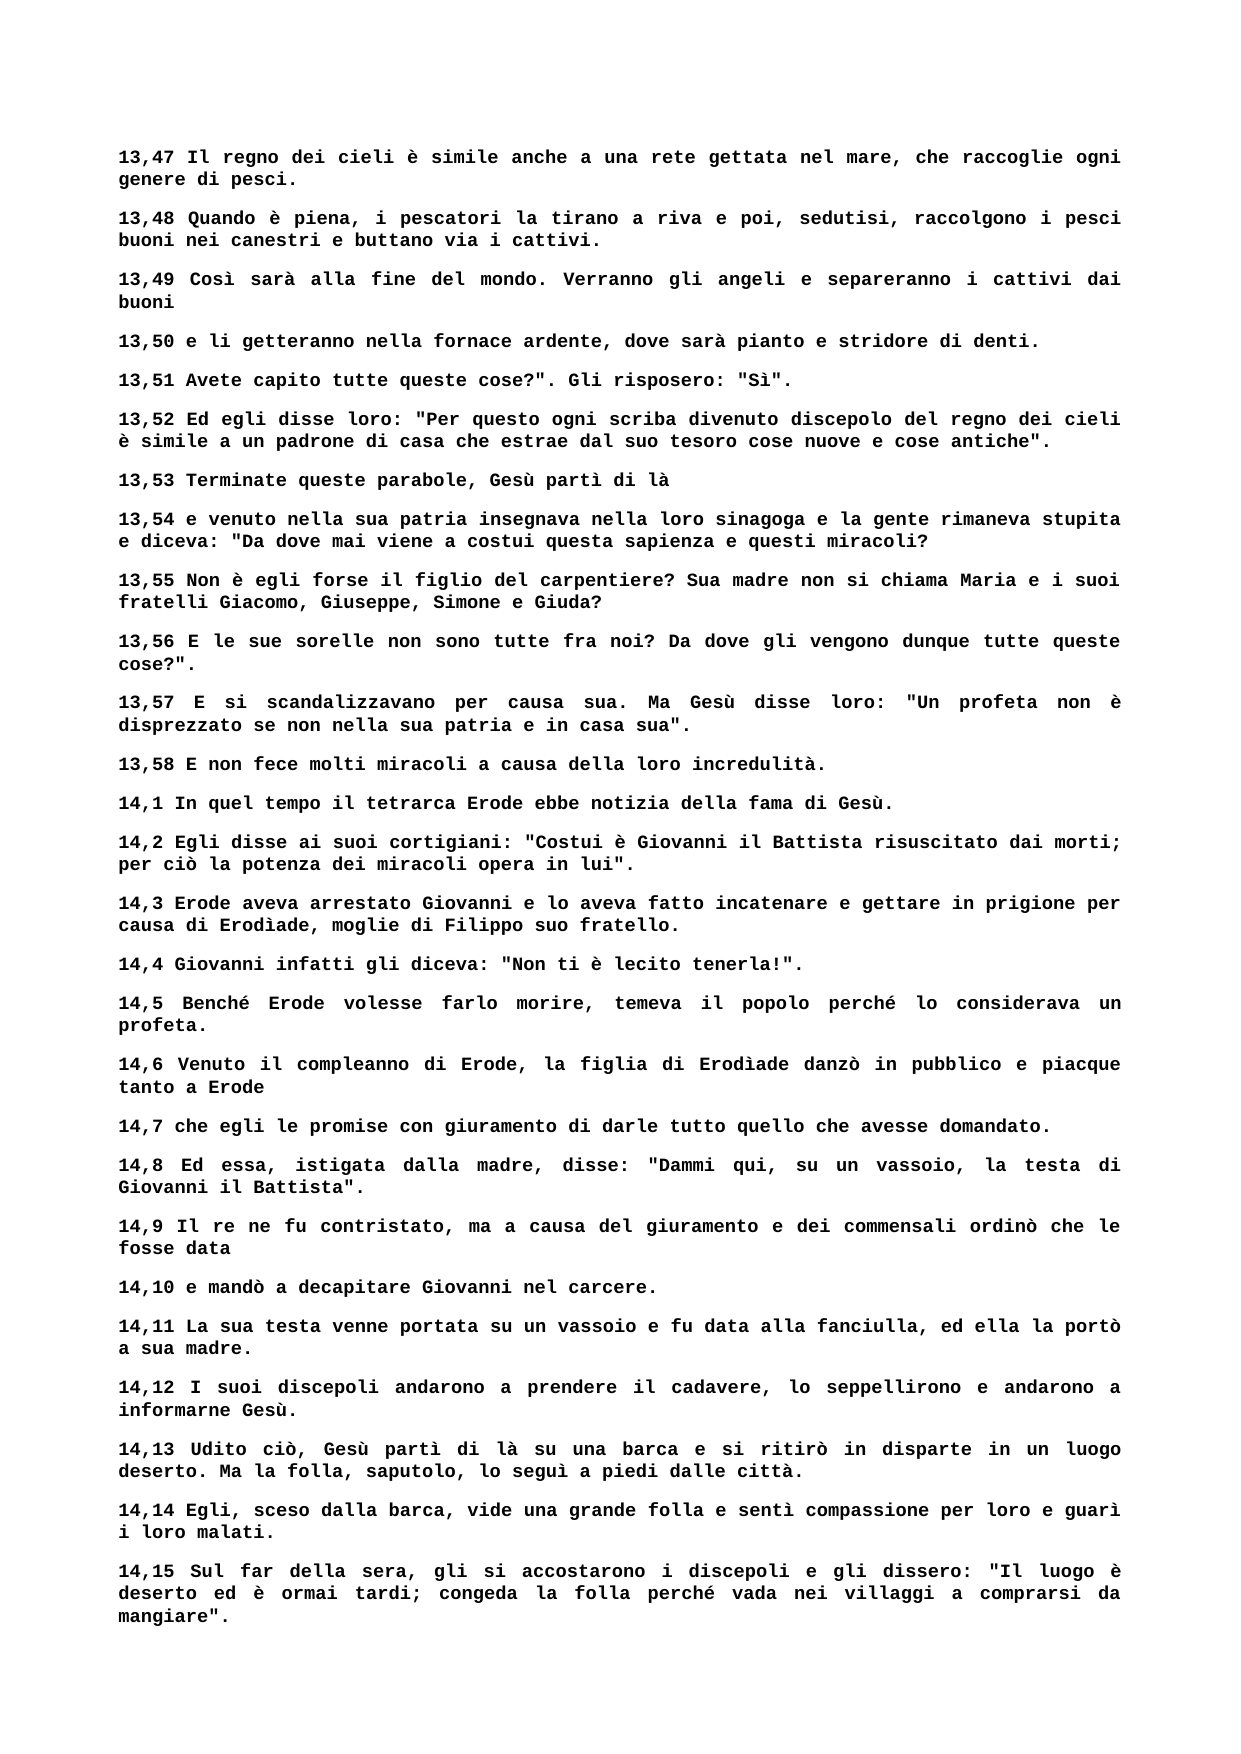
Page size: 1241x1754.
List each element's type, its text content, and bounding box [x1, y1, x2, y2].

text 14,14 Egli, sceso dalla barca, vide una grande folla e sentì compassione per loro e guarì i loro malati. [118, 1501, 1122, 1544]
text 13,57 E si scandalizzavano per causa sua. Ma Gesù disse loro: "Un profeta non è disprezzato se non nella sua patria e in casa sua". [118, 693, 1122, 737]
text 13,52 Ed egli disse loro: "Per questo ogni scriba divenuto discepolo del regno dei cieli è simile a un padrone di casa che estrae dal suo tesoro cose nuove e cose antiche". [118, 409, 1122, 453]
text 13,51 Avete capito tutte queste cose?". Gli risposero: "Sì". [118, 370, 1122, 392]
text 13,48 Quando è piena, i pescatori la tirano a riva e poi, sedutisi, raccolgono i pesci buoni nei canestri e buttano via i cattivi. [118, 209, 1122, 252]
text 13,55 Non è egli forse il figlio del carpentiere? Sua madre non si chiama Maria e i suoi fratelli Giacomo, Giuseppe, Simone e Giuda? [118, 571, 1122, 614]
text 14,7 che egli le promise con giuramento di darle tutto quello che avesse domandato. [118, 1116, 1122, 1138]
text 14,9 Il re ne fu contristato, ma a causa del giuramento e dei commensali ordinò che le fosse data [118, 1217, 1122, 1260]
text 13,54 e venuto nella sua patria insegnava nella loro sinagoga e la gente rimaneva stupita e diceva: "Da dove mai viene a costui questa sapienza e questi miracoli? [118, 509, 1122, 553]
text 13,47 Il regno dei cieli è simile anche a una rete gettata nel mare, che raccoglie ogni genere di pesci. [118, 148, 1122, 191]
text 14,4 Giovanni infatti gli diceva: "Non ti è lecito tenerla!". [118, 955, 1122, 976]
text 14,8 Ed essa, istigata dalla madre, disse: "Dammi qui, su un vassoio, la testa di Giovanni il Battista". [118, 1155, 1122, 1199]
text 13,50 e li getteranno nella fornace ardente, dove sarà pianto e stridore di denti. [118, 331, 1122, 353]
text 14,10 e mandò a decapitare Giovanni nel carcere. [118, 1278, 1122, 1299]
text 14,5 Benché Erode volesse farlo morire, temeva il popolo perché lo considerava un profeta. [118, 994, 1122, 1037]
text 14,3 Erode aveva arrestato Giovanni e lo aveva fatto incatenare e gettare in prigione per causa di Erodìade, moglie di Filippo suo fratello. [118, 894, 1122, 937]
text 13,49 Così sarà alla fine del mondo. Verranno gli angeli e separeranno i cattivi dai buoni [118, 270, 1122, 314]
text 14,15 Sul far della sera, gli si accostarono i discepoli e gli dissero: "Il luogo è deserto ed è ormai tardi; congeda la folla perché vada nei villaggi a comprarsi da mangiare". [118, 1562, 1122, 1628]
text 14,6 Venuto il compleanno di Erode, la figlia di Erodìade danzò in pubblico e piacque tanto a Erode [118, 1055, 1122, 1099]
text 13,58 E non fece molti miracoli a causa della loro incredulità. [118, 754, 1122, 776]
text 14,12 I suoi discepoli andarono a prendere il cadavere, lo seppellirono e andarono a informarne Gesù. [118, 1378, 1122, 1422]
text 14,2 Egli disse ai suoi cortigiani: "Costui è Giovanni il Battista risuscitato dai morti; per ciò la potenza dei miracoli opera in lui". [118, 832, 1122, 876]
text 13,53 Terminate queste parabole, Gesù partì di là [118, 471, 1122, 492]
text 13,56 E le sue sorelle non sono tutte fra noi? Da dove gli vengono dunque tutte queste cose?". [118, 632, 1122, 676]
text 14,13 Udito ciò, Gesù partì di là su una barca e si ritirò in disparte in un luogo deserto. Ma la folla, saputolo, lo seguì a piedi dalle città. [118, 1439, 1122, 1483]
text 14,1 In quel tempo il tetrarca Erode ebbe notizia della fama di Gesù. [118, 793, 1122, 815]
text 14,11 La sua testa venne portata su un vassoio e fu data alla fanciulla, ed ella la portò a sua madre. [118, 1317, 1122, 1360]
